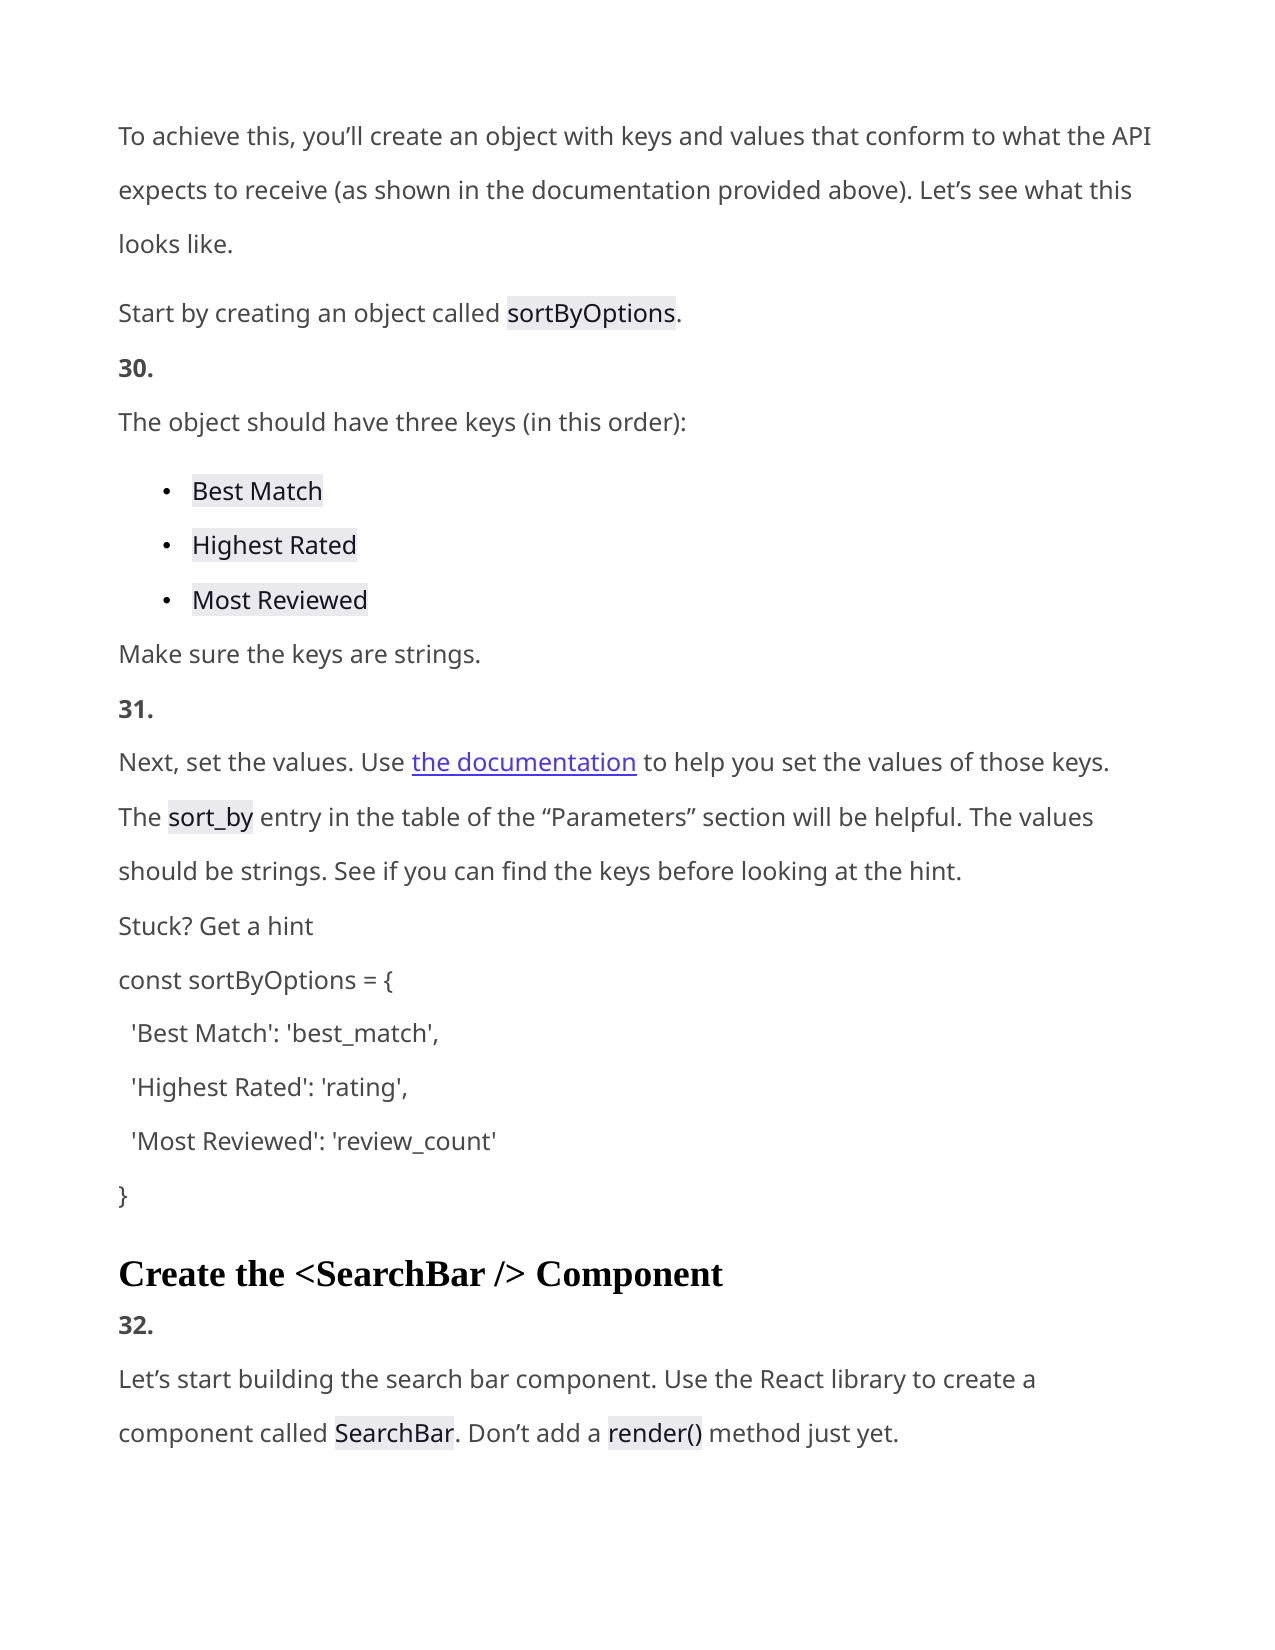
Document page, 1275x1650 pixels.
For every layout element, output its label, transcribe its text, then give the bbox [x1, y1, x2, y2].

text 'Most Reviewed': 'review_count' [118, 1123, 1157, 1158]
text Next, set the values. Use the documentation to help you set the values of those keys. The sort_by entry in the table of the “Parameters” section will be helpful. The values should be strings. See if you can find the keys before looking at the hint. [118, 745, 1157, 888]
text 'Best Match': 'best_match', [118, 1016, 1157, 1050]
subtitle Create the <SearchBar /> Component [118, 1252, 1157, 1295]
text 'Highest Rated': 'rating', [118, 1070, 1157, 1104]
text 30. [118, 351, 1157, 385]
text } [118, 1177, 1157, 1211]
list Most Reviewed [162, 582, 1157, 616]
text The object should have three keys (in this order): [118, 404, 1157, 438]
text Make sure the keys are strings. [118, 637, 1157, 671]
text const sortByOptions = { [118, 962, 1157, 996]
text Let’s start building the search bar component. Use the React library to create a component called SearchBar. Don’t add a render() method just yet. [118, 1361, 1157, 1450]
text 32. [118, 1307, 1157, 1342]
list Highest Rated [162, 528, 1157, 562]
text To achieve this, you’ll create an object with keys and values that conform to what the API expects to receive (as shown in the documentation provided above). Let’s see what this looks like. [118, 118, 1157, 261]
text 31. [118, 691, 1157, 725]
text Stuck? Get a hint [118, 908, 1157, 943]
list Best Match [162, 473, 1157, 507]
text Start by creating an object called sortByOptions. [118, 296, 1157, 330]
